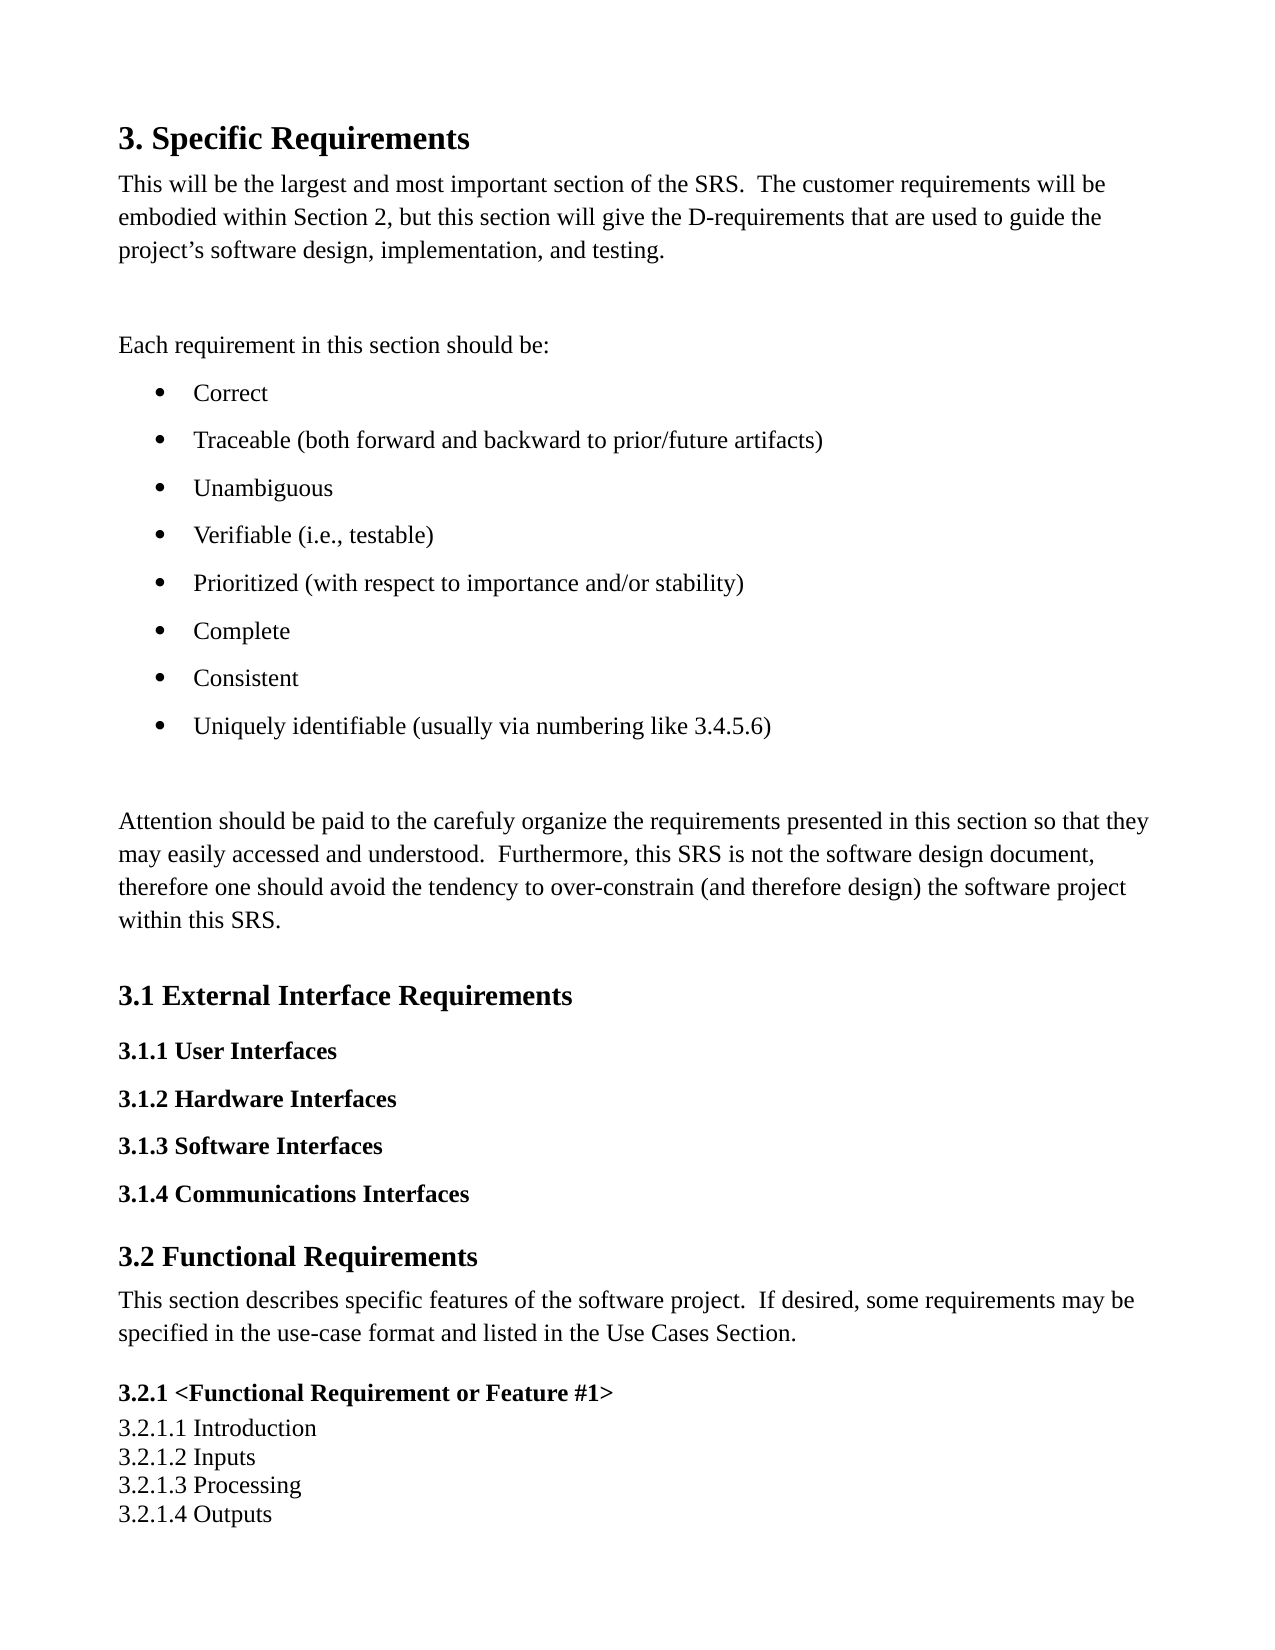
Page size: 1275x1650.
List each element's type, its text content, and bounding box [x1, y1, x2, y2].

subtitle 3.2 Functional Requirements [118, 1239, 1158, 1272]
list Correct [156, 378, 1158, 407]
list Traceable (both forward and backward to prior/future artifacts) [156, 425, 1158, 454]
text Attention should be paid to the carefuly organize the requirements presented in this section so that they may easily accessed and understood. Furthermore, this SRS is not the software design document, therefore one should avoid the tendency to over-constrain (and therefore design) the software project within this SRS. [118, 806, 1158, 934]
subtitle 3.1.1 User Interfaces [118, 1036, 1158, 1065]
text 3.2.1.4 Outputs [118, 1499, 1158, 1528]
list Consistent [156, 663, 1158, 692]
text Each requirement in this section should be: [118, 330, 1158, 359]
list Complete [156, 616, 1158, 644]
subtitle 3.2.1 <Functional Requirement or Feature #1> [118, 1378, 1158, 1407]
text This section describes specific features of the software project. If desired, some requirements may be specified in the use-case format and listed in the Use Cases Section. [118, 1285, 1158, 1347]
list Prioritized (with respect to importance and/or stability) [156, 568, 1158, 597]
text 3.2.1.2 Inputs [118, 1442, 1158, 1471]
list Unambiguous [156, 473, 1158, 502]
text This will be the largest and most important section of the SRS. The customer requirements will be embodied within Section 2, but this section will give the D-requirements that are used to guide the project’s software design, implementation, and testing. [118, 169, 1158, 264]
list Verifiable (i.e., testable) [156, 521, 1158, 549]
subtitle 3.1 External Interface Requirements [118, 978, 1158, 1011]
list Uniquely identifiable (usually via numbering like 3.4.5.6) [156, 711, 1158, 740]
subtitle 3.1.3 Software Interfaces [118, 1131, 1158, 1160]
subtitle 3. Specific Requirements [118, 118, 1158, 156]
text 3.2.1.1 Introduction [118, 1413, 1158, 1442]
subtitle 3.1.4 Communications Interfaces [118, 1179, 1158, 1208]
text 3.2.1.3 Processing [118, 1471, 1158, 1499]
subtitle 3.1.2 Hardware Interfaces [118, 1084, 1158, 1113]
